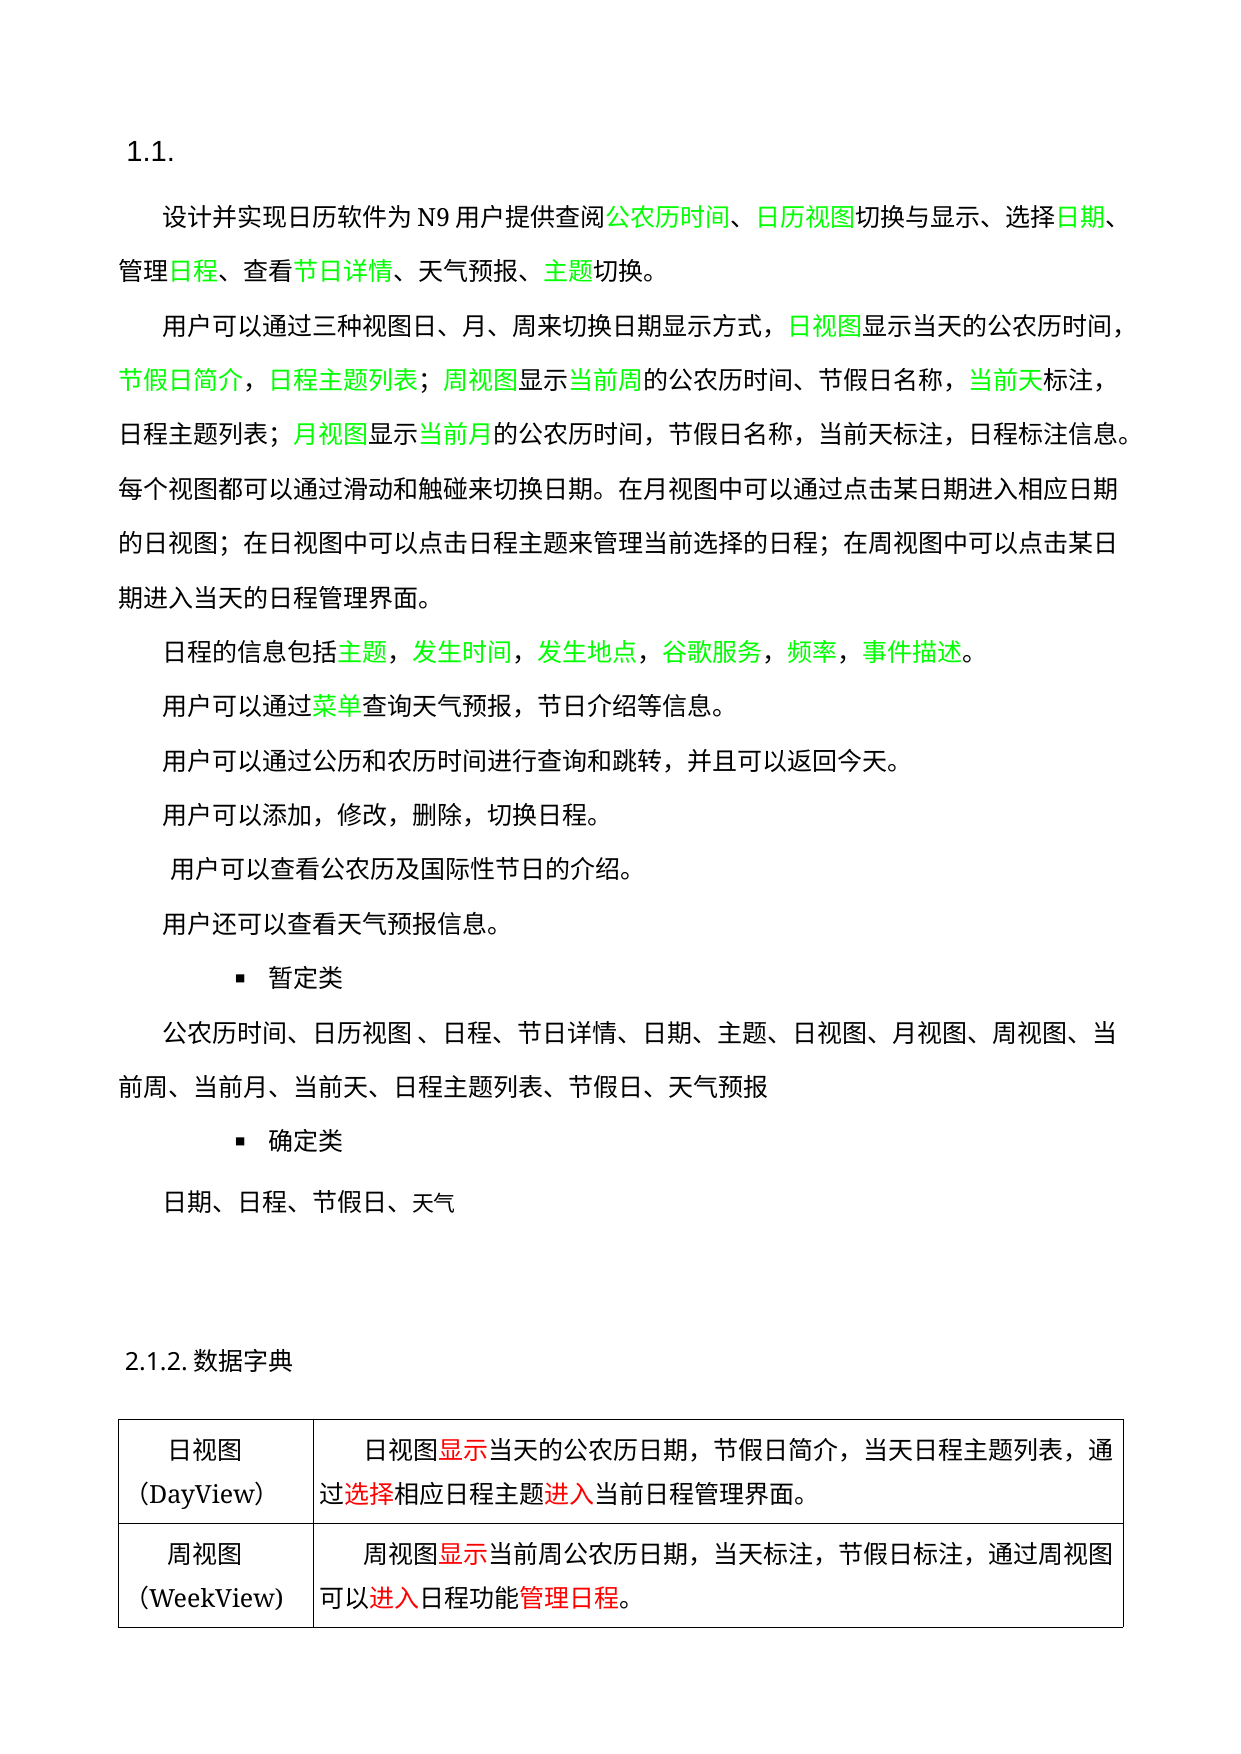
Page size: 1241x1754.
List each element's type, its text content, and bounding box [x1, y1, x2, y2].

text 日期、日程、节假日、天气 [118, 1183, 1122, 1219]
list 确定类 [231, 1122, 1122, 1158]
table_cell 周视图（WeekView) [119, 1524, 313, 1627]
text 日程的信息包括主题，发生时间，发生地点，谷歌服务，频率，事件描述。 [118, 632, 1122, 669]
table_header 日视图显示当天的公农历日期，节假日简介，当天日程主题列表，通过选择相应日程主题进入当前日程管理界面。 [314, 1420, 1123, 1523]
text 用户可以通过公历和农历时间进行查询和跳转，并且可以返回今天。 [118, 741, 1122, 777]
text 用户可以通过菜单查询天气预报，节日介绍等信息。 [118, 687, 1122, 723]
text 用户可以添加，修改，删除，切换日程。 [118, 796, 1122, 832]
text 用户可以通过三种视图日、月、周来切换日期显示方式，日视图显示当天的公农历时间，节假日简介，日程主题列表；周视图显示当前周的公农历时间、节假日名称，当前天标注，日程主题列表；月视图显示当前月的公农历时间，节假日名称，当前天标注，日程标注信息。每个视图都可以通过滑动和触碰来切换日期。在月视图中可以通过点击某日期进入相应日期的日视图；在日视图中可以点击日程主题来管理当前选择的日程；在周视图中可以点击某日期进入当天的日程管理界面。 [118, 306, 1122, 614]
text 设计并实现日历软件为N9用户提供查阅公农历时间、日历视图切换与显示、选择日期、管理日程、查看节日详情、天气预报、主题切换。 [118, 197, 1122, 288]
list 暂定类 [231, 959, 1122, 995]
text 用户还可以查看天气预报信息。 [118, 904, 1122, 941]
subtitle 数据字典 [118, 1342, 1122, 1378]
text 公农历时间、日历视图 、日程、节日详情、日期、主题、日视图、月视图、周视图、当前周、当前月、当前天、日程主题列表、节假日、天气预报 [118, 1013, 1122, 1104]
table_cell 周视图显示当前周公农历日期，当天标注，节假日标注，通过周视图可以进入日程功能管理日程。 [314, 1524, 1123, 1627]
table_header 日视图（DayView） [119, 1420, 313, 1523]
text 用户可以查看公农历及国际性节日的介绍。 [118, 850, 1122, 886]
